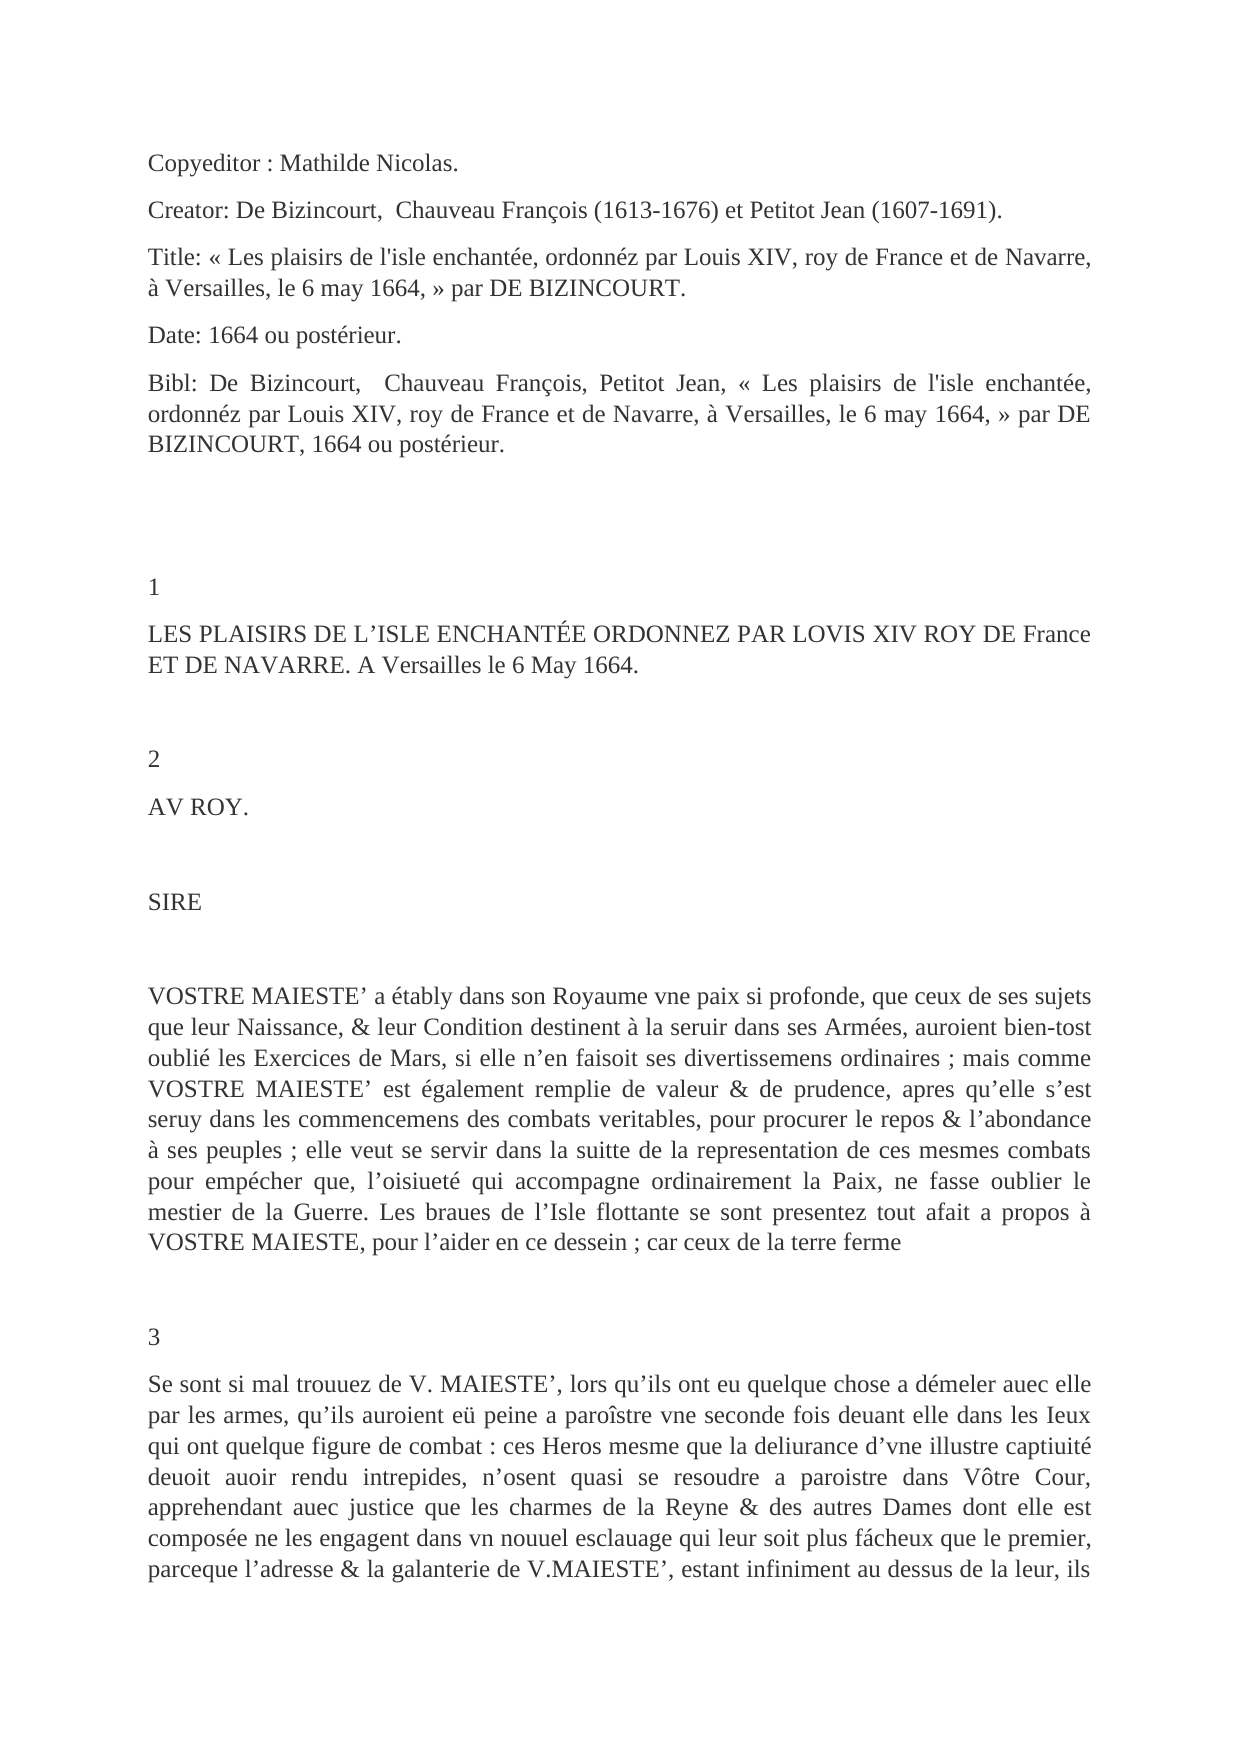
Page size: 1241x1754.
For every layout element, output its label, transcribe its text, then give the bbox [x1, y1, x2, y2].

text Title: « Les plaisirs de l'isle enchantée, ordonnéz par Louis XIV, roy de France et de Navarre, à Versailles, le 6 may 1664, » par DE BIZINCOURT. [148, 242, 1093, 302]
text Se sont si mal trouuez de V. MAIESTE’, lors qu’ils ont eu quelque chose a démeler auec elle par les armes, qu’ils auroient eü peine a paroîstre vne seconde fois deuant elle dans les Ieux qui ont quelque figure de combat : ces Heros mesme que la deliurance d’vne illustre captiuité deuoit auoir rendu intrepides, n’osent quasi se resoudre a paroistre dans Vôtre Cour, apprehendant auec justice que les charmes de la Reyne & des autres Dames dont elle est composée ne les engagent dans vn nouuel esclauage qui leur soit plus fácheux que le premier, parceque l’adresse & la galanterie de V.MAIESTE’, estant infiniment au dessus de la leur, ils [148, 1369, 1093, 1583]
text Copyeditor : Mathilde Nicolas. [148, 148, 1093, 176]
text Bibl: De Bizincourt, Chauveau François, Petitot Jean, « Les plaisirs de l'isle enchantée, ordonnéz par Louis XIV, roy de France et de Navarre, à Versailles, le 6 may 1664, » par DE BIZINCOURT, 1664 ou postérieur. [148, 368, 1093, 458]
text SIRE [148, 887, 1093, 915]
text Creator: De Bizincourt, Chauveau François (1613-1676) et Petitot Jean (1607-1691). [148, 195, 1093, 224]
text VOSTRE MAIESTE’ a étably dans son Royaume vne paix si profonde, que ceux de ses sujets que leur Naissance, & leur Condition destinent à la seruir dans ses Armées, auroient bien-tost oublié les Exercices de Mars, si elle n’en faisoit ses divertissemens ordinaires ; mais comme VOSTRE MAIESTE’ est également remplie de valeur & de prudence, apres qu’elle s’est seruy dans les commencemens des combats veritables, pour procurer le repos & l’abondance à ses peuples ; elle veut se servir dans la suitte de la representation de ces mesmes combats pour empécher que, l’oisiueté qui accompagne ordinairement la Paix, ne fasse oublier le mestier de la Guerre. Les braues de l’Isle flottante se sont presentez tout afait a propos à VOSTRE MAIESTE, pour l’aider en ce dessein ; car ceux de la terre ferme [148, 981, 1093, 1256]
text Date: 1664 ou postérieur. [148, 321, 1093, 349]
text AV ROY. [148, 792, 1093, 821]
text 3 [148, 1322, 1093, 1351]
text LES PLAISIRS DE L’ISLE ENCHANTÉE ORDONNEZ PAR LOVIS XIV ROY DE France ET DE NAVARRE. A Versailles le 6 May 1664. [148, 619, 1093, 678]
text 1 [148, 572, 1093, 600]
text 2 [148, 744, 1093, 773]
